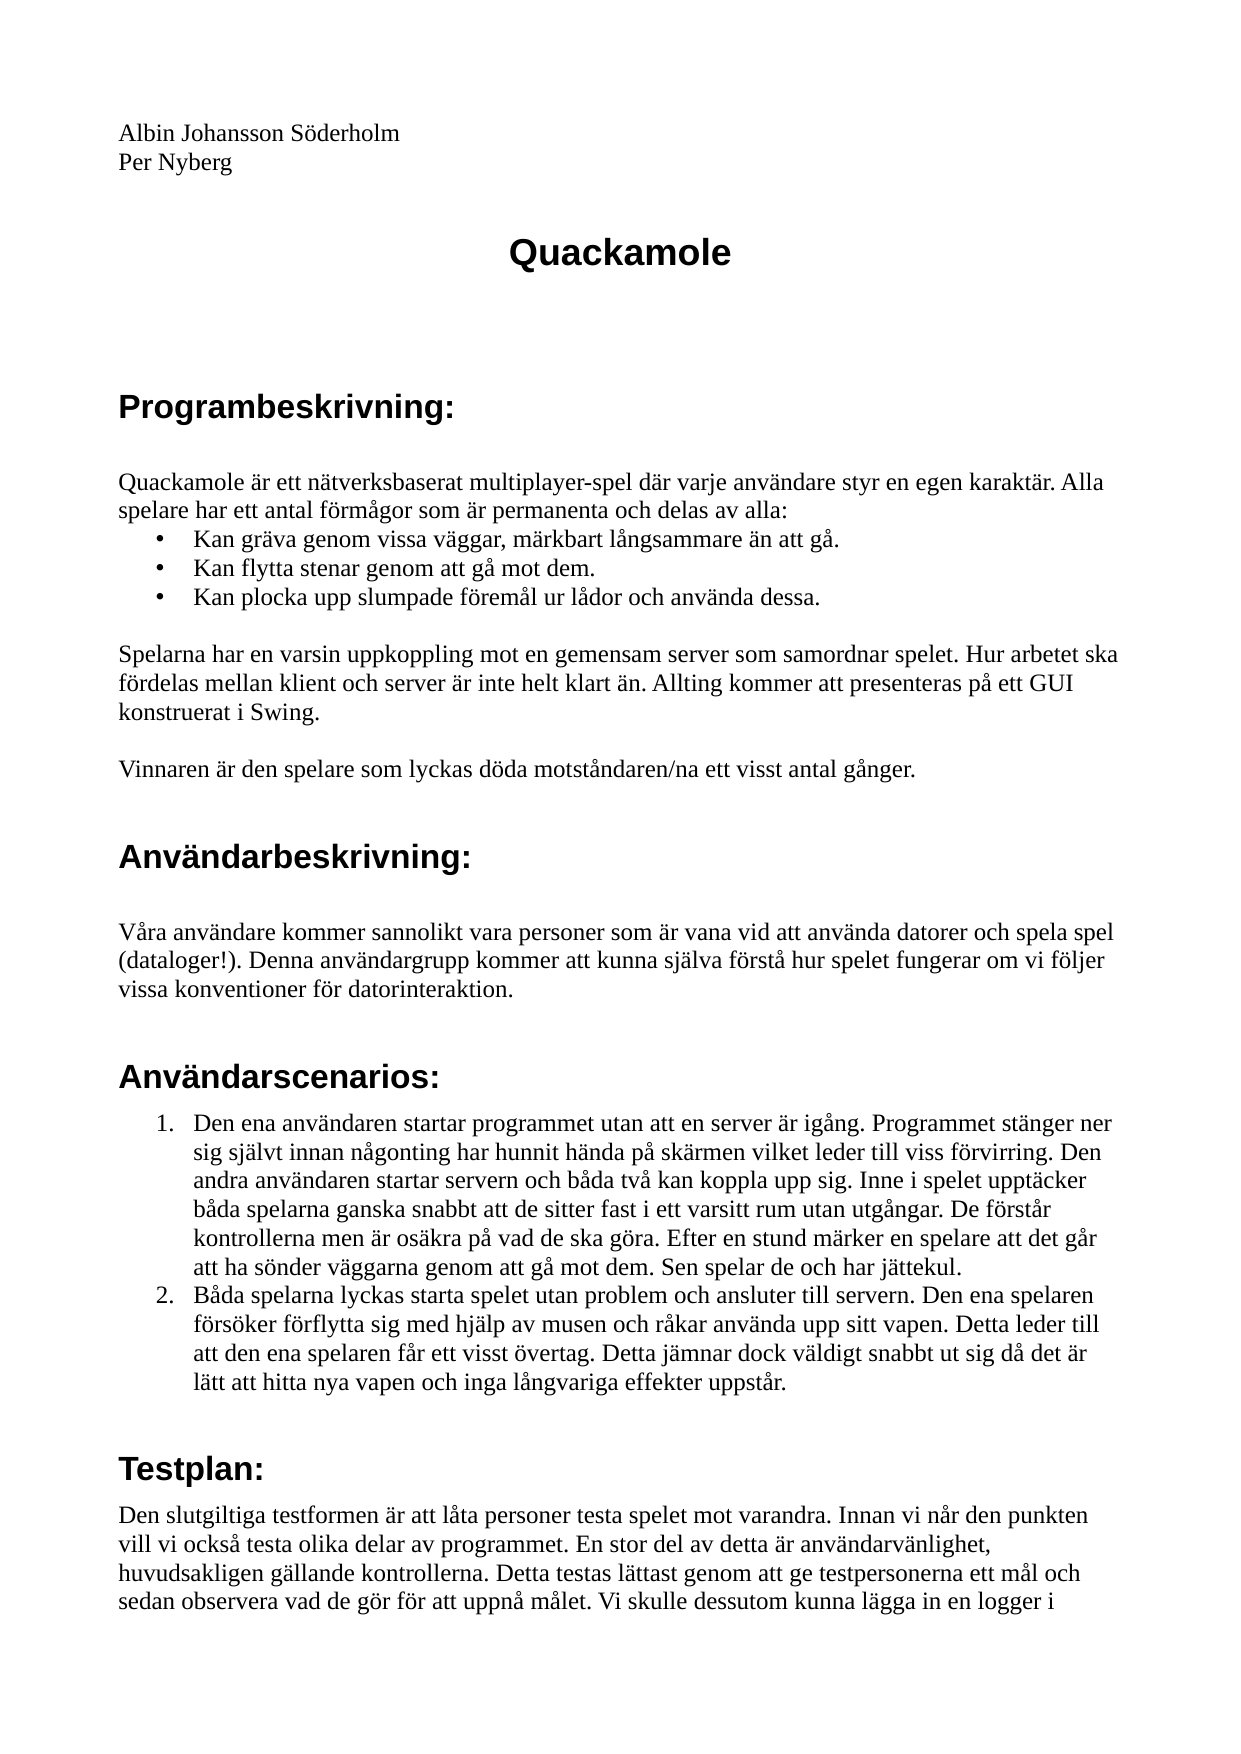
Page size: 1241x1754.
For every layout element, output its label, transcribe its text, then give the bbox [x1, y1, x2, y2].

text Våra användare kommer sannolikt vara personer som är vana vid att använda datorer och spela spel (dataloger!). Denna användargrupp kommer att kunna själva förstå hur spelet fungerar om vi följer vissa konventioner för datorinteraktion. [118, 917, 1122, 1003]
list Båda spelarna lyckas starta spelet utan problem och ansluter till servern. Den ena spelaren försöker förflytta sig med hjälp av musen och råkar använda upp sitt vapen. Detta leder till att den ena spelaren får ett visst övertag. Detta jämnar dock väldigt snabbt ut sig då det är lätt att hitta nya vapen och inga långvariga effekter uppstår. [156, 1280, 1122, 1395]
list Kan plocka upp slumpade föremål ur lådor och använda dessa. [156, 582, 1122, 611]
text Vinnaren är den spelare som lyckas döda motståndaren/na ett visst antal gånger. [118, 754, 1122, 783]
text Den slutgiltiga testformen är att låta personer testa spelet mot varandra. Innan vi når den punkten vill vi också testa olika delar av programmet. En stor del av detta är användarvänlighet, huvudsakligen gällande kontrollerna. Detta testas lättast genom att ge testpersonerna ett mål och sedan observera vad de gör för att uppnå målet. Vi skulle dessutom kunna lägga in en logger i [118, 1500, 1122, 1615]
subtitle Programbeskrivning: [118, 387, 1122, 426]
list Den ena användaren startar programmet utan att en server är igång. Programmet stänger ner sig självt innan någonting har hunnit hända på skärmen vilket leder till viss förvirring. Den andra användaren startar servern och båda två kan koppla upp sig. Inne i spelet upptäcker båda spelarna ganska snabbt att de sitter fast i ett varsitt rum utan utgångar. De förstår kontrollerna men är osäkra på vad de ska göra. Efter en stund märker en spelare att det går att ha sönder väggarna genom att gå mot dem. Sen spelar de och har jättekul. [156, 1108, 1122, 1280]
subtitle Testplan: [118, 1449, 1122, 1488]
subtitle Användarscenarios: [118, 1057, 1122, 1095]
text Quackamole är ett nätverksbaserat multiplayer-spel där varje användare styr en egen karaktär. Alla spelare har ett antal förmågor som är permanenta och delas av alla: [118, 467, 1122, 524]
list Kan gräva genom vissa väggar, märkbart långsammare än att gå. [156, 524, 1122, 553]
title Quackamole [118, 230, 1122, 273]
subtitle Användarbeskrivning: [118, 837, 1122, 875]
list Kan flytta stenar genom att gå mot dem. [156, 553, 1122, 582]
text Spelarna har en varsin uppkoppling mot en gemensam server som samordnar spelet. Hur arbetet ska fördelas mellan klient och server är inte helt klart än. Allting kommer att presenteras på ett GUI konstruerat i Swing. [118, 639, 1122, 726]
